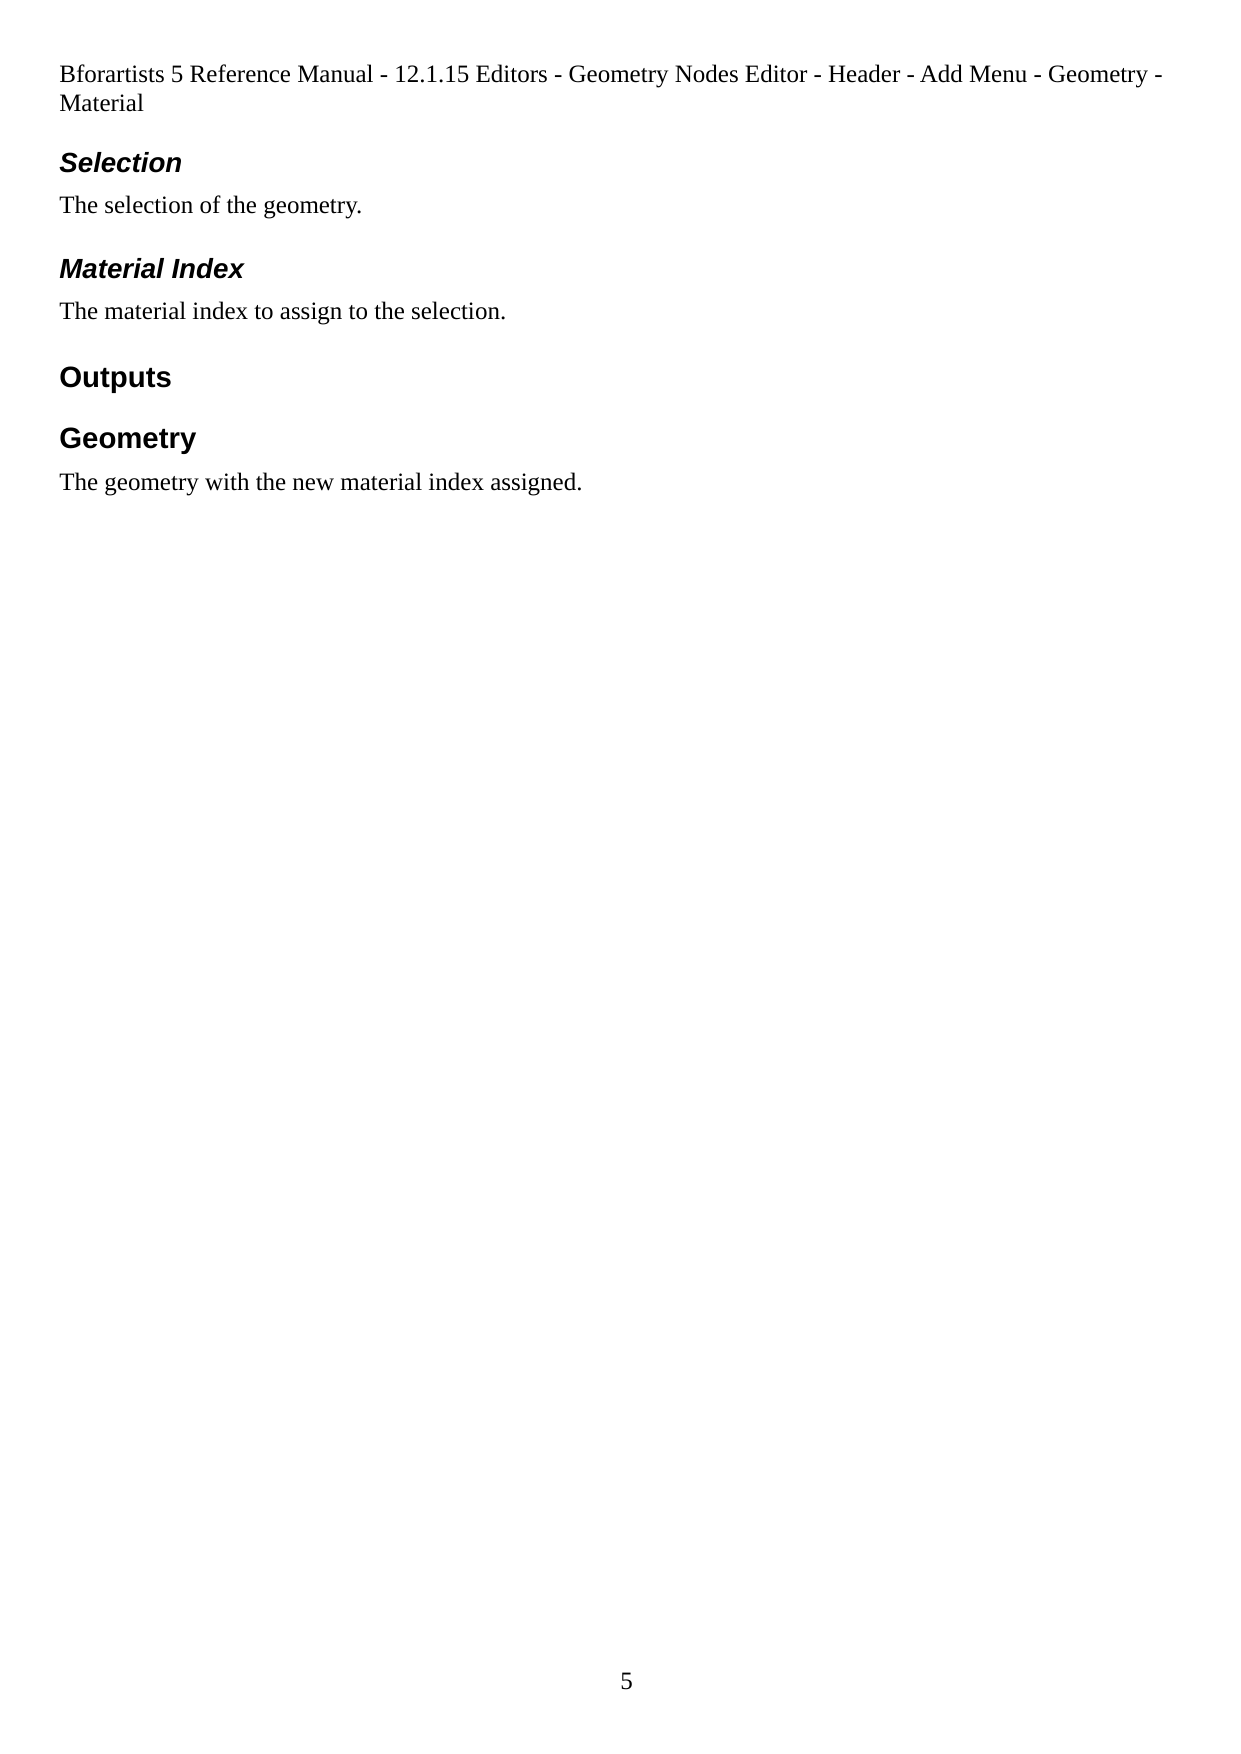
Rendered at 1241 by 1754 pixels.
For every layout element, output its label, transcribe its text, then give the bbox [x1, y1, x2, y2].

subtitle Selection [59, 146, 1181, 178]
subtitle Material Index [59, 252, 1181, 284]
text The geometry with the new material index assigned. [59, 467, 1181, 496]
text The selection of the geometry. [59, 190, 1181, 219]
text The material index to assign to the selection. [59, 296, 1181, 325]
subtitle Geometry [59, 421, 1181, 454]
subtitle Outputs [59, 360, 1181, 394]
